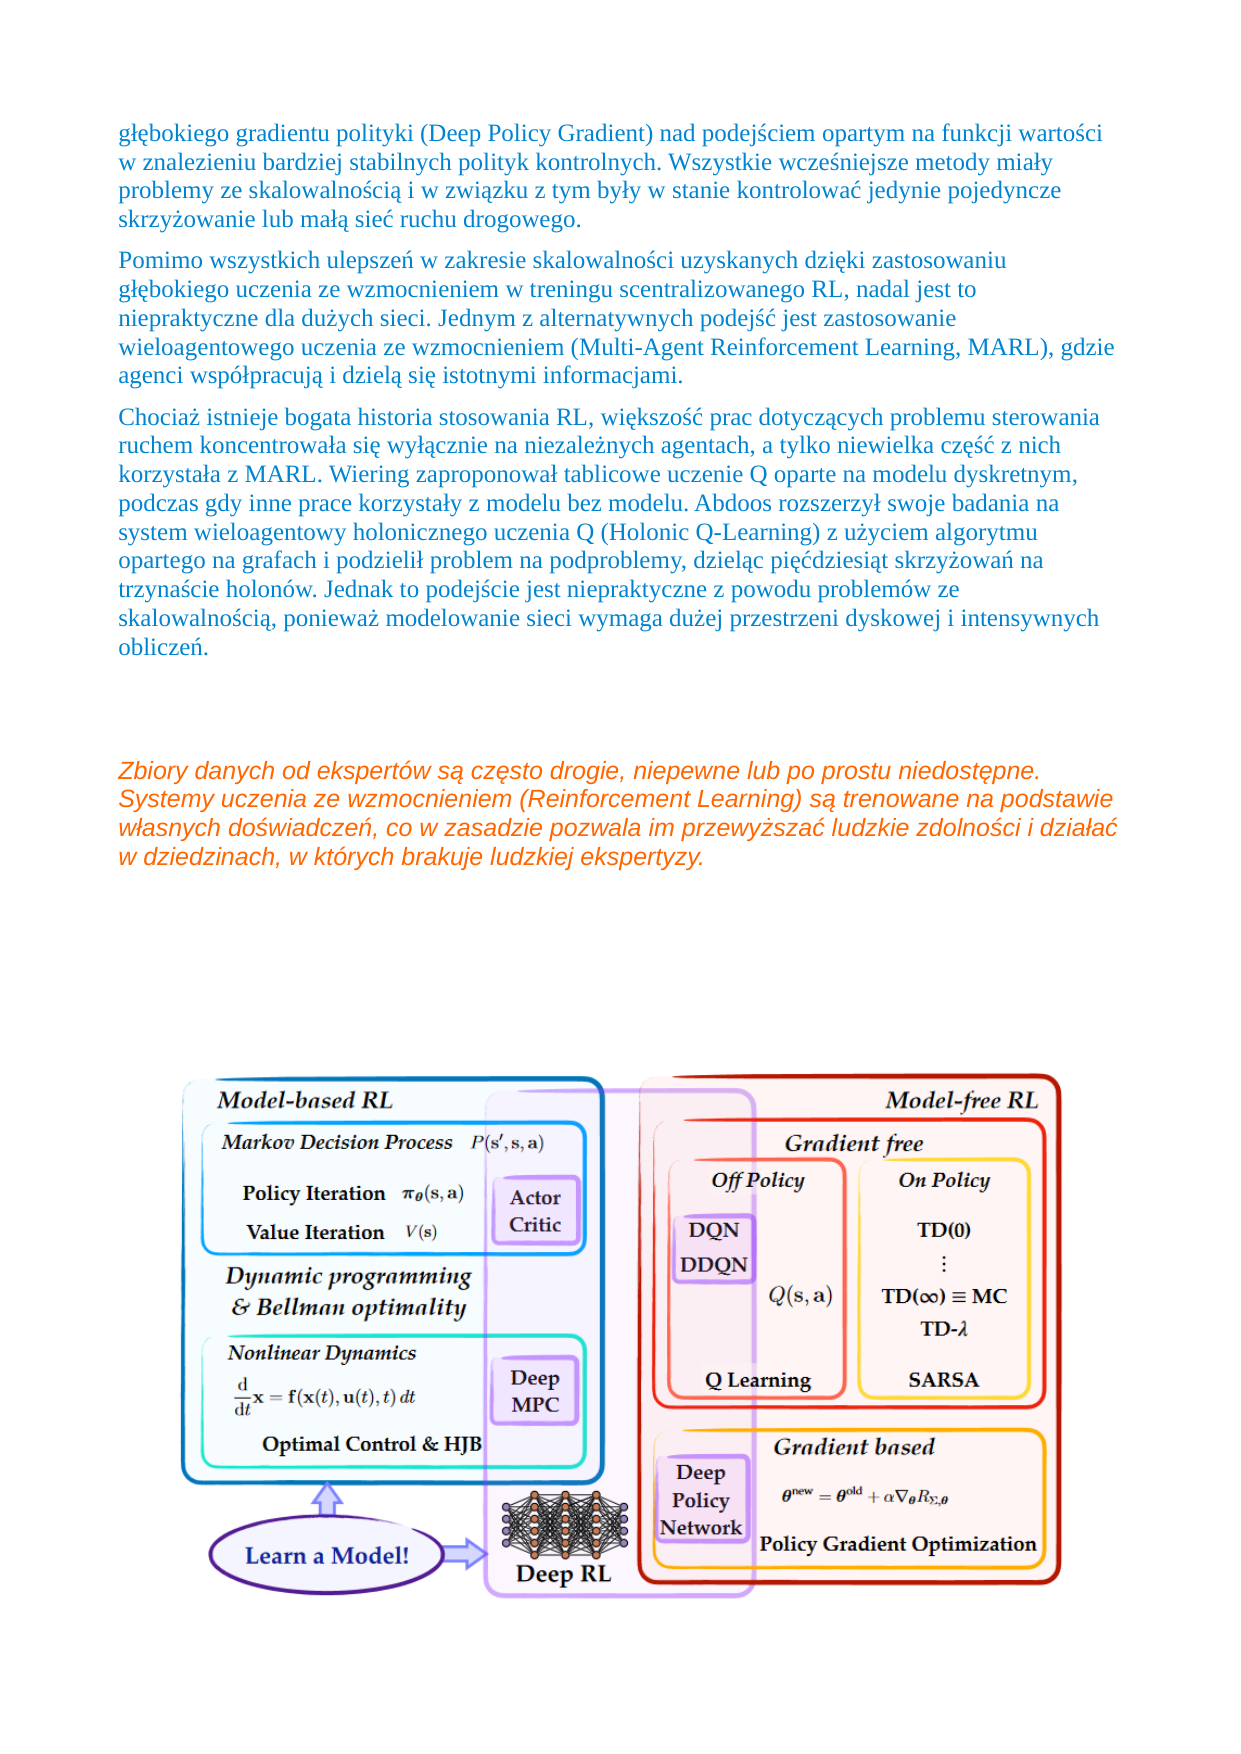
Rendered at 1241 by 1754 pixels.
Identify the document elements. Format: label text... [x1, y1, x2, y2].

text głębokiego gradientu polityki (Deep Policy Gradient) nad podejściem opartym na funkcji wartości w znalezieniu bardziej stabilnych polityk kontrolnych. Wszystkie wcześniejsze metody miały problemy ze skalowalnością i w związku z tym były w stanie kontrolować jedynie pojedyncze skrzyżowanie lub małą sieć ruchu drogowego. [118, 118, 1122, 233]
text Pomimo wszystkich ulepszeń w zakresie skalowalności uzyskanych dzięki zastosowaniu głębokiego uczenia ze wzmocnieniem w treningu scentralizowanego RL, nadal jest to niepraktyczne dla dużych sieci. Jednym z alternatywnych podejść jest zastosowanie wieloagentowego uczenia ze wzmocnieniem (Multi-Agent Reinforcement Learning, MARL), gdzie agenci współpracują i dzielą się istotnymi informacjami. [118, 246, 1122, 389]
text Zbiory danych od ekspertów są często drogie, niepewne lub po prostu niedostępne. Systemy uczenia ze wzmocnieniem (Reinforcement Learning) są trenowane na podstawie własnych doświadczeń, co w zasadzie pozwala im przewyższać ludzkie zdolności i działać w dziedzinach, w których brakuje ludzkiej ekspertyzy. [118, 756, 1122, 871]
picture [118, 1048, 1123, 1605]
text Chociaż istnieje bogata historia stosowania RL, większość prac dotyczących problemu sterowania ruchem koncentrowała się wyłącznie na niezależnych agentach, a tylko niewielka część z nich korzystała z MARL. Wiering zaproponował tablicowe uczenie Q oparte na modelu dyskretnym, podczas gdy inne prace korzystały z modelu bez modelu. Abdoos rozszerzył swoje badania na system wieloagentowy holonicznego uczenia Q (Holonic Q-Learning) z użyciem algorytmu opartego na grafach i podzielił problem na podproblemy, dzieląc pięćdziesiąt skrzyżowań na trzynaście holonów. Jednak to podejście jest niepraktyczne z powodu problemów ze skalowalnością, ponieważ modelowanie sieci wymaga dużej przestrzeni dyskowej i intensywnych obliczeń. [118, 402, 1122, 661]
